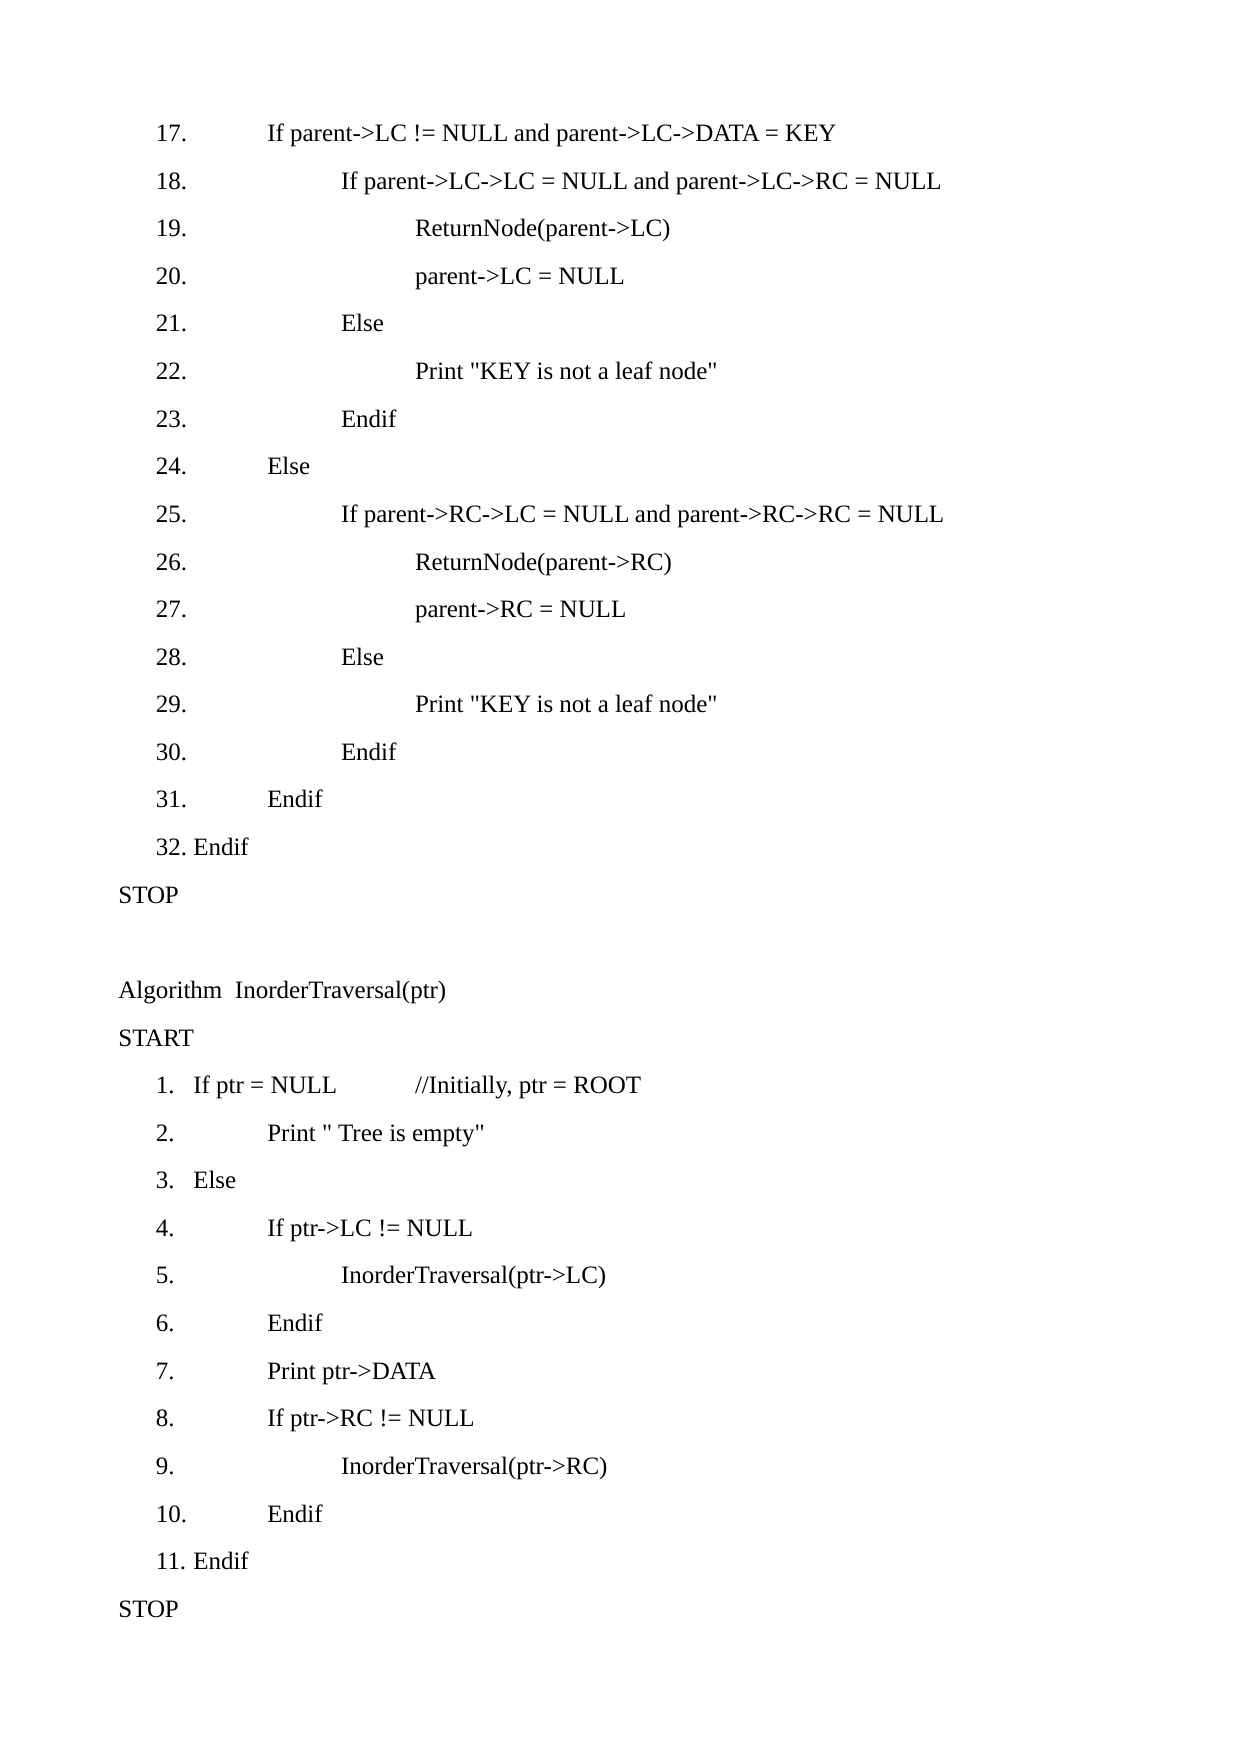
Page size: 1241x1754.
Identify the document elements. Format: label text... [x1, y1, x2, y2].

list Endif [156, 784, 1122, 813]
list Print "KEY is not a leaf node" [156, 689, 1122, 718]
list InorderTraversal(ptr->RC) [156, 1451, 1122, 1480]
list Endif [156, 832, 1122, 861]
list Else [156, 451, 1122, 480]
text Algorithm InorderTraversal(ptr) [118, 975, 1122, 1004]
list Print "KEY is not a leaf node" [156, 356, 1122, 385]
list Print ptr->DATA [156, 1356, 1122, 1384]
list Else [156, 1165, 1122, 1194]
list If ptr = NULL //Initially, ptr = ROOT [156, 1070, 1122, 1099]
text START [118, 1023, 1122, 1051]
list Endif [156, 1308, 1122, 1337]
list Endif [156, 1499, 1122, 1527]
list Endif [156, 404, 1122, 432]
list Else [156, 308, 1122, 337]
list parent->LC = NULL [156, 261, 1122, 290]
list parent->RC = NULL [156, 594, 1122, 623]
list ReturnNode(parent->RC) [156, 547, 1122, 575]
list ReturnNode(parent->LC) [156, 213, 1122, 242]
list Endif [156, 737, 1122, 766]
list Print " Tree is empty" [156, 1118, 1122, 1147]
text STOP [118, 880, 1122, 908]
list Else [156, 642, 1122, 671]
list InorderTraversal(ptr->LC) [156, 1261, 1122, 1289]
list If ptr->RC != NULL [156, 1403, 1122, 1432]
list If ptr->LC != NULL [156, 1213, 1122, 1242]
list If parent->LC->LC = NULL and parent->LC->RC = NULL [156, 166, 1122, 194]
list If parent->LC != NULL and parent->LC->DATA = KEY [156, 118, 1122, 147]
text STOP [118, 1594, 1122, 1623]
list If parent->RC->LC = NULL and parent->RC->RC = NULL [156, 499, 1122, 528]
list Endif [156, 1546, 1122, 1575]
